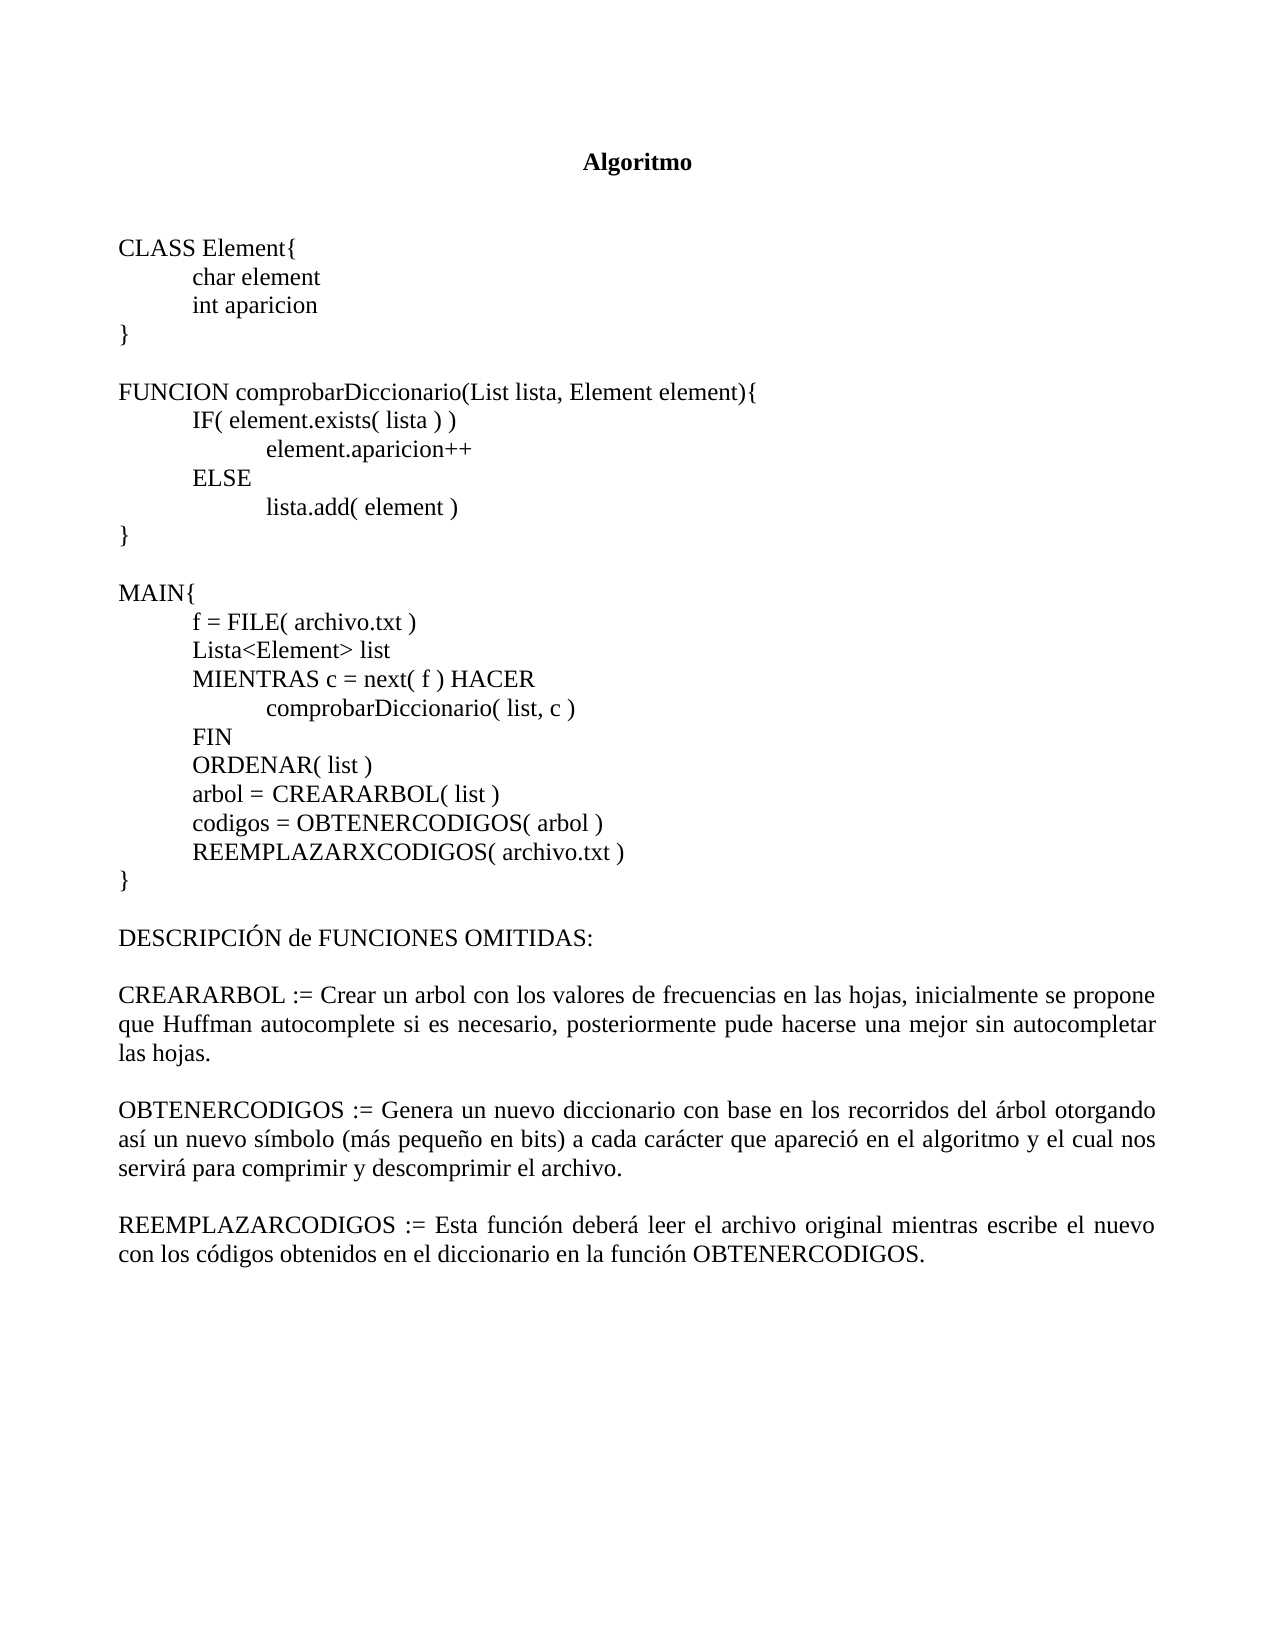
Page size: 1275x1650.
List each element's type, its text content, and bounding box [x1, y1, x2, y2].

text CREARARBOL := Crear un arbol con los valores de frecuencias en las hojas, inicialmente se propone que Huffman autocomplete si es necesario, posteriormente pude hacerse una mejor sin autocompletar las hojas. [118, 981, 1157, 1067]
text comprobarDiccionario( list, c ) [118, 693, 1157, 722]
text } [118, 866, 1157, 894]
text CLASS Element{ [118, 233, 1157, 262]
text MAIN{ [118, 578, 1157, 607]
text FIN [118, 722, 1157, 751]
text } [118, 521, 1157, 549]
text int aparicion [118, 291, 1157, 319]
text DESCRIPCIÓN de FUNCIONES OMITIDAS: [118, 923, 1157, 952]
text f = FILE( archivo.txt ) [118, 607, 1157, 636]
text Lista<Element> list [118, 636, 1157, 664]
text OBTENERCODIGOS := Genera un nuevo diccionario con base en los recorridos del árbol otorgando así un nuevo símbolo (más pequeño en bits) a cada carácter que apareció en el algoritmo y el cual nos servirá para comprimir y descomprimir el archivo. [118, 1096, 1157, 1182]
text ELSE [118, 463, 1157, 492]
text element.aparicion++ [118, 434, 1157, 463]
text IF( element.exists( lista ) ) [118, 406, 1157, 434]
text Algoritmo [118, 147, 1157, 176]
text lista.add( element ) [118, 492, 1157, 521]
text arbol = CREARARBOL( list ) [118, 779, 1157, 808]
text FUNCION comprobarDiccionario(List lista, Element element){ [118, 377, 1157, 406]
text MIENTRAS c = next( f ) HACER [118, 664, 1157, 693]
text REEMPLAZARXCODIGOS( archivo.txt ) [118, 837, 1157, 866]
text codigos = OBTENERCODIGOS( arbol ) [118, 808, 1157, 837]
text char element [118, 262, 1157, 291]
text REEMPLAZARCODIGOS := Esta función deberá leer el archivo original mientras escribe el nuevo con los códigos obtenidos en el diccionario en la función OBTENERCODIGOS. [118, 1211, 1157, 1268]
text ORDENAR( list ) [118, 751, 1157, 779]
text } [118, 319, 1157, 348]
